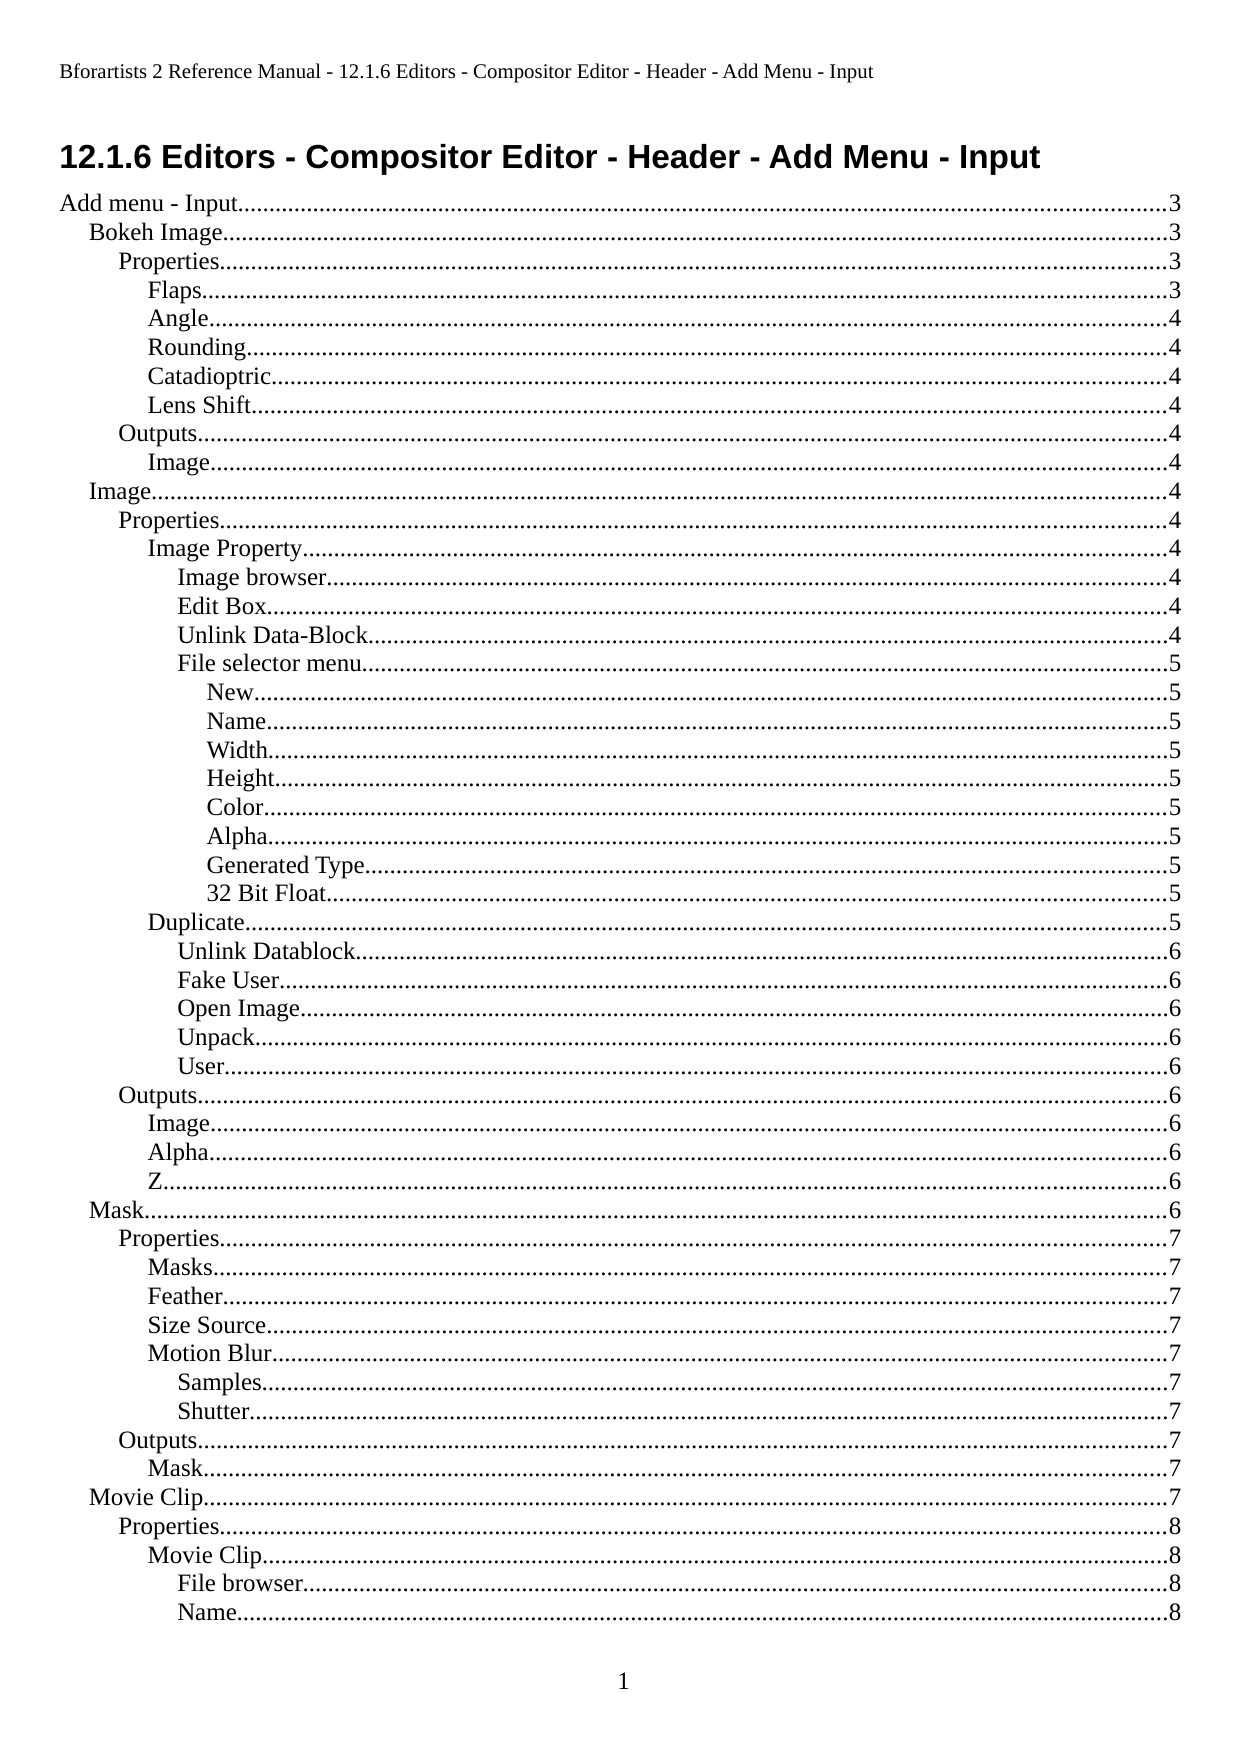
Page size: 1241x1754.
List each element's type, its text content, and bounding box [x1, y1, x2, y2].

text Masks 7 [147, 1252, 1181, 1281]
text Movie Clip 8 [147, 1540, 1181, 1568]
text Angle 4 [147, 303, 1181, 332]
text Edit Box 4 [177, 591, 1181, 620]
text Unpack 6 [177, 1022, 1181, 1051]
text Color 5 [206, 792, 1181, 821]
text Image Property 4 [147, 533, 1181, 562]
text Rounding 4 [147, 332, 1181, 361]
text Properties 4 [118, 505, 1181, 533]
text Outputs 7 [118, 1425, 1181, 1453]
text Generated Type 5 [206, 850, 1181, 878]
text Width 5 [206, 735, 1181, 763]
text File browser 8 [177, 1568, 1181, 1597]
text Motion Blur 7 [147, 1338, 1181, 1367]
text Shutter 7 [177, 1396, 1181, 1425]
text User 6 [177, 1051, 1181, 1080]
text Unlink Datablock 6 [177, 936, 1181, 965]
text Image 4 [147, 447, 1181, 476]
text Outputs 6 [118, 1080, 1181, 1108]
text Mask 6 [88, 1195, 1181, 1223]
text Catadioptric 4 [147, 361, 1181, 390]
text New 5 [206, 677, 1181, 706]
text Feather 7 [147, 1281, 1181, 1310]
text Name 8 [177, 1597, 1181, 1626]
text Duplicate 5 [147, 907, 1181, 936]
text Fake User 6 [177, 965, 1181, 993]
text Samples 7 [177, 1367, 1181, 1396]
text Height 5 [206, 763, 1181, 792]
text Properties 8 [118, 1511, 1181, 1540]
text Unlink Data-Block 4 [177, 620, 1181, 648]
text Open Image 6 [177, 993, 1181, 1022]
text Image browser 4 [177, 562, 1181, 591]
text Image 4 [88, 476, 1181, 505]
text Movie Clip 7 [88, 1482, 1181, 1511]
text Size Source 7 [147, 1310, 1181, 1338]
text 32 Bit Float 5 [206, 878, 1181, 907]
text Alpha 5 [206, 821, 1181, 850]
text Z 6 [147, 1166, 1181, 1195]
text Image 6 [147, 1108, 1181, 1137]
text Properties 3 [118, 246, 1181, 275]
text Mask 7 [147, 1453, 1181, 1482]
text Properties 7 [118, 1223, 1181, 1252]
text Flaps 3 [147, 275, 1181, 303]
text Bokeh Image 3 [88, 217, 1181, 246]
subtitle 12.1.6 Editors - Compositor Editor - Header - Add Menu - Input [59, 138, 1181, 176]
text Alpha 6 [147, 1137, 1181, 1166]
text Outputs 4 [118, 418, 1181, 447]
text File selector menu 5 [177, 648, 1181, 677]
text Name 5 [206, 706, 1181, 735]
text Lens Shift 4 [147, 390, 1181, 418]
text Add menu - Input 3 [59, 188, 1181, 217]
